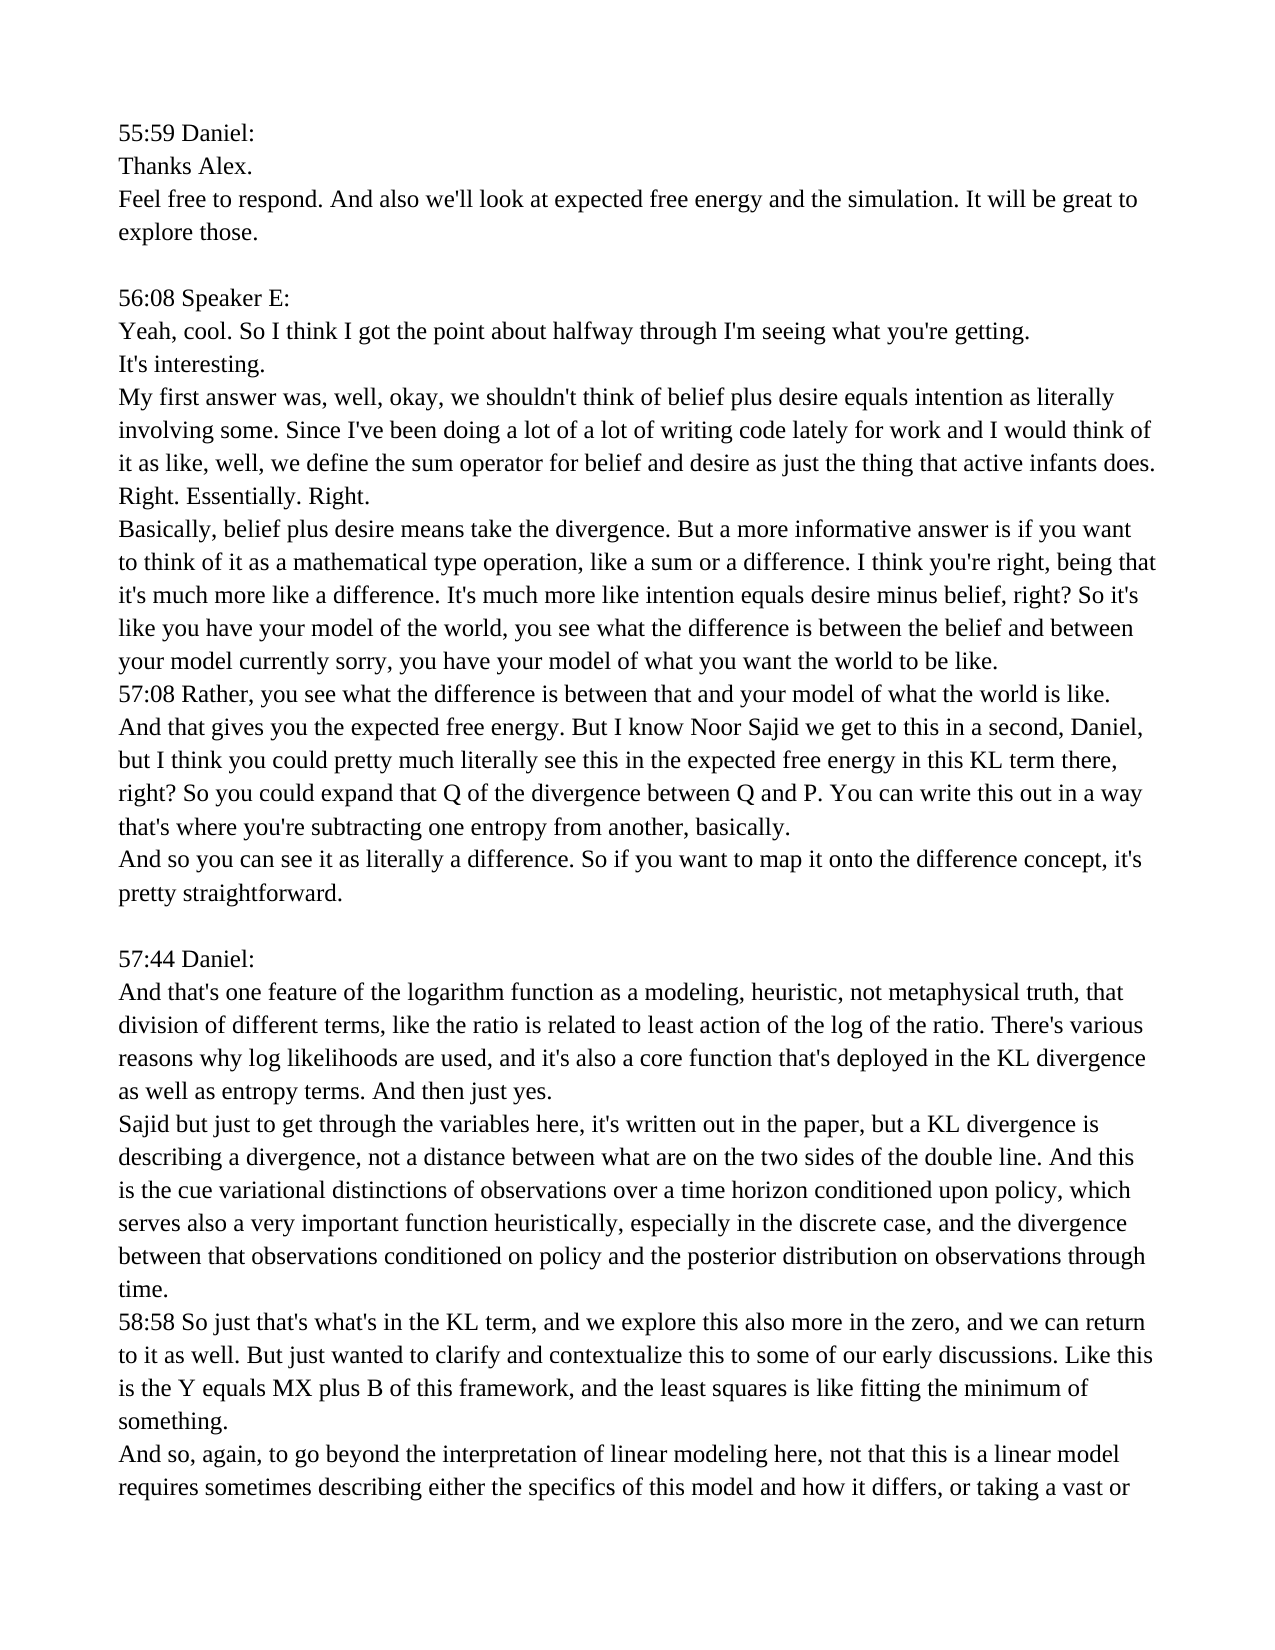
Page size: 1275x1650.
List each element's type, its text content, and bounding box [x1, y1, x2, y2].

text 57:44 Daniel: [118, 944, 1157, 972]
text My first answer was, well, okay, we shouldn't think of belief plus desire equals intention as literally involving some. Since I've been doing a lot of a lot of writing code lately for work and I would think of it as like, well, we define the sum operator for belief and desire as just the thing that active infants does. Right. Essentially. Right. [118, 382, 1157, 510]
text And so, again, to go beyond the interpretation of linear modeling here, not that this is a linear model requires sometimes describing either the specifics of this model and how it differs, or taking a vast or [118, 1439, 1157, 1501]
text Thanks Alex. [118, 151, 1157, 180]
text 57:08 Rather, you see what the difference is between that and your model of what the world is like. And that gives you the expected free energy. But I know Noor Sajid we get to this in a second, Daniel, but I think you could pretty much literally see this in the expected free energy in this KL term there, right? So you could expand that Q of the divergence between Q and P. You can write this out in a way that's where you're subtracting one entropy from another, basically. [118, 679, 1157, 840]
text 58:58 So just that's what's in the KL term, and we explore this also more in the zero, and we can return to it as well. But just wanted to clarify and contextualize this to some of our early discussions. Like this is the Y equals MX plus B of this framework, and the least squares is like fitting the minimum of something. [118, 1307, 1157, 1435]
text And so you can see it as literally a difference. So if you want to map it onto the difference concept, it's pretty straightforward. [118, 844, 1157, 906]
text Sajid but just to get through the variables here, it's written out in the paper, but a KL divergence is describing a divergence, not a distance between what are on the two sides of the double line. And this is the cue variational distinctions of observations over a time horizon conditioned upon policy, which serves also a very important function heuristically, especially in the discrete case, and the divergence between that observations conditioned on policy and the posterior distribution on observations through time. [118, 1109, 1157, 1303]
text 55:59 Daniel: [118, 118, 1157, 147]
text Yeah, cool. So I think I got the point about halfway through I'm seeing what you're getting. [118, 316, 1157, 345]
text Basically, belief plus desire means take the divergence. But a more informative answer is if you want to think of it as a mathematical type operation, like a sum or a difference. I think you're right, being that it's much more like a difference. It's much more like intention equals desire minus belief, right? So it's like you have your model of the world, you see what the difference is between the belief and between your model currently sorry, you have your model of what you want the world to be like. [118, 514, 1157, 675]
text Feel free to respond. And also we'll look at expected free energy and the simulation. It will be great to explore those. [118, 184, 1157, 246]
text And that's one feature of the logarithm function as a modeling, heuristic, not metaphysical truth, that division of different terms, like the ratio is related to least action of the log of the ratio. There's various reasons why log likelihoods are used, and it's also a core function that's deployed in the KL divergence as well as entropy terms. And then just yes. [118, 977, 1157, 1104]
text It's interesting. [118, 349, 1157, 378]
text 56:08 Speaker E: [118, 283, 1157, 312]
